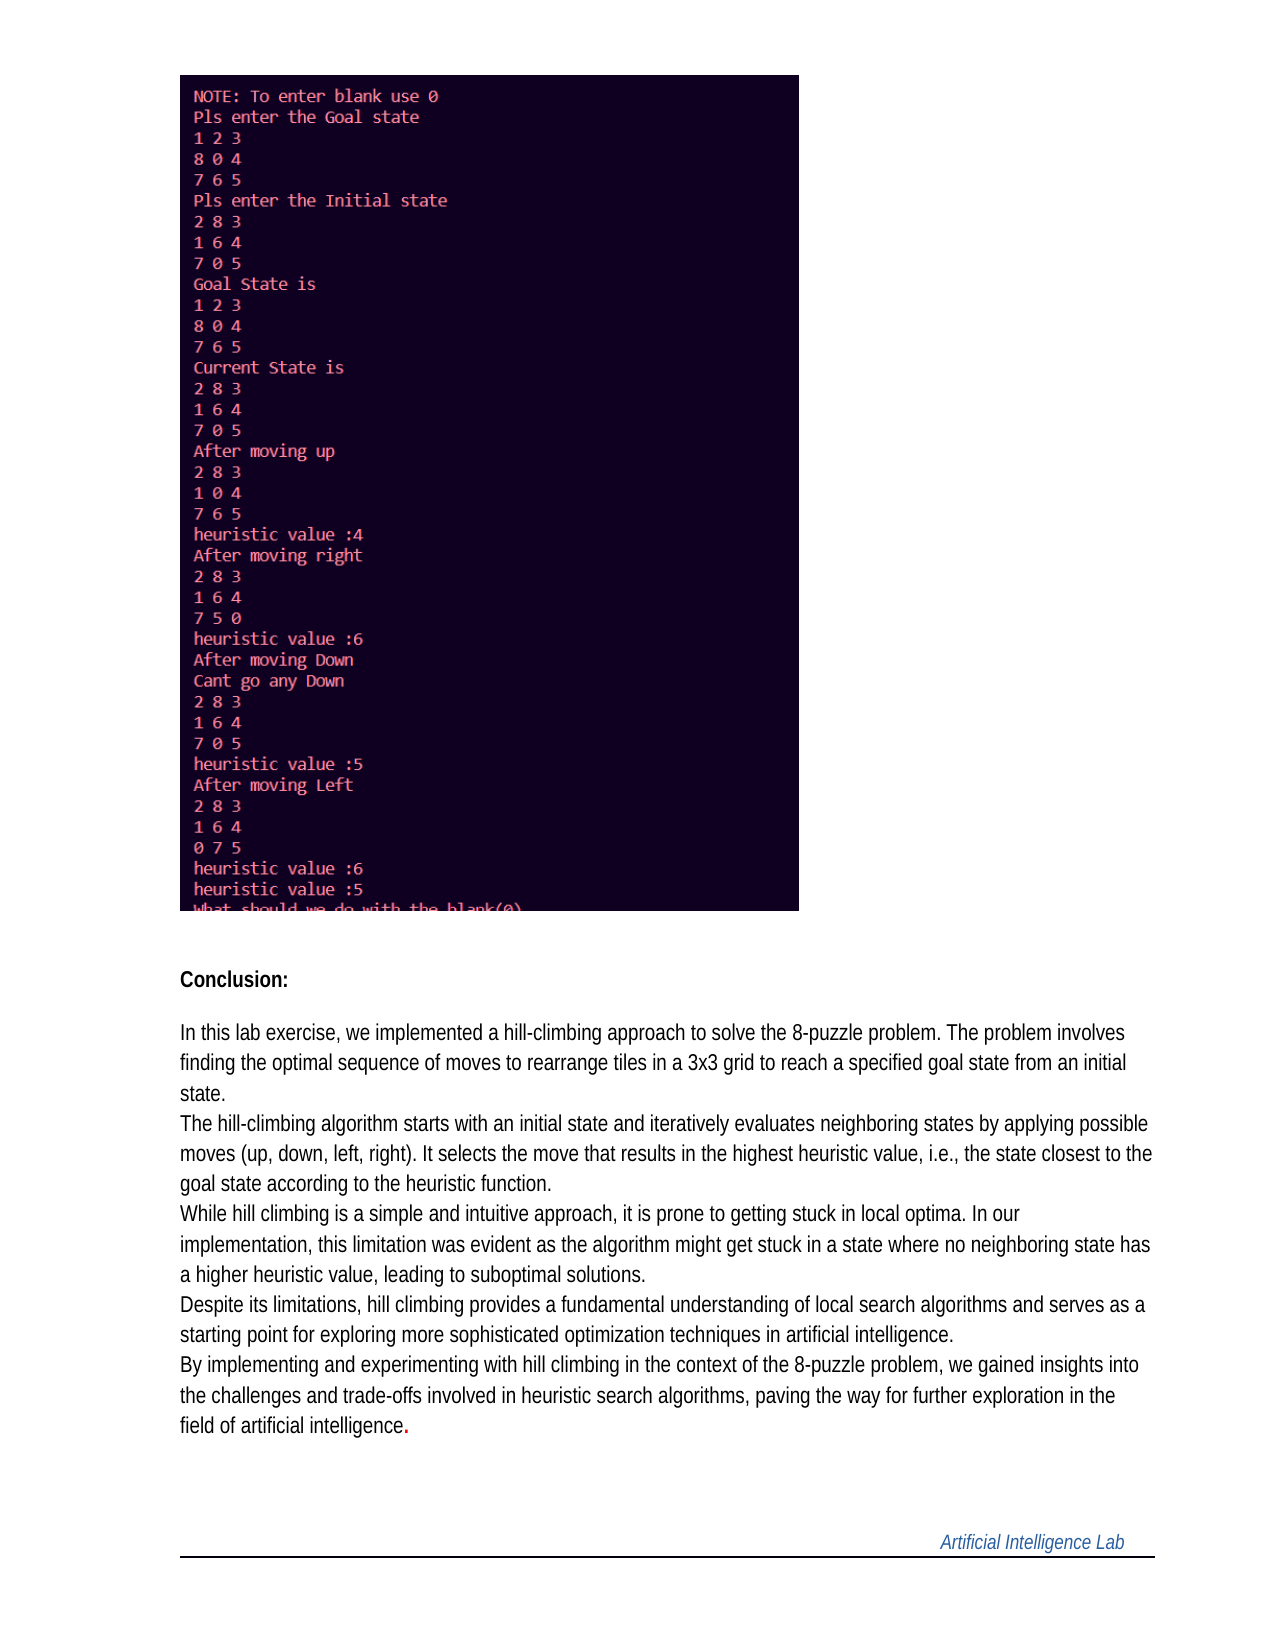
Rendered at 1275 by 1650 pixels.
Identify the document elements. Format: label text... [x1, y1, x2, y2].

text While hill climbing is a simple and intuitive approach, it is prone to getting stuck in local optima. In our implementation, this limitation was evident as the algorithm might get stuck in a state where no neighboring state has a higher heuristic value, leading to suboptimal solutions. [180, 1200, 1155, 1287]
text By implementing and experimenting with hill climbing in the context of the 8-puzzle problem, we gained insights into the challenges and trade-offs involved in heuristic search algorithms, paving the way for further exploration in the field of artificial intelligence. [180, 1351, 1155, 1438]
text Despite its limitations, hill climbing provides a fundamental understanding of local search algorithms and serves as a starting point for exploring more sophisticated optimization techniques in artificial intelligence. [180, 1291, 1155, 1348]
text In this lab exercise, we implemented a hill-climbing approach to solve the 8-puzzle problem. The problem involves finding the optimal sequence of moves to rearrange tiles in a 3x3 grid to reach a specified goal state from an initial state. [180, 1019, 1155, 1106]
text The hill-climbing algorithm starts with an initial state and iteratively evaluates neighboring states by applying possible moves (up, down, left, right). It selects the move that results in the highest heuristic value, i.e., the state closest to the goal state according to the heuristic function. [180, 1110, 1155, 1197]
text Conclusion: [180, 966, 1155, 993]
